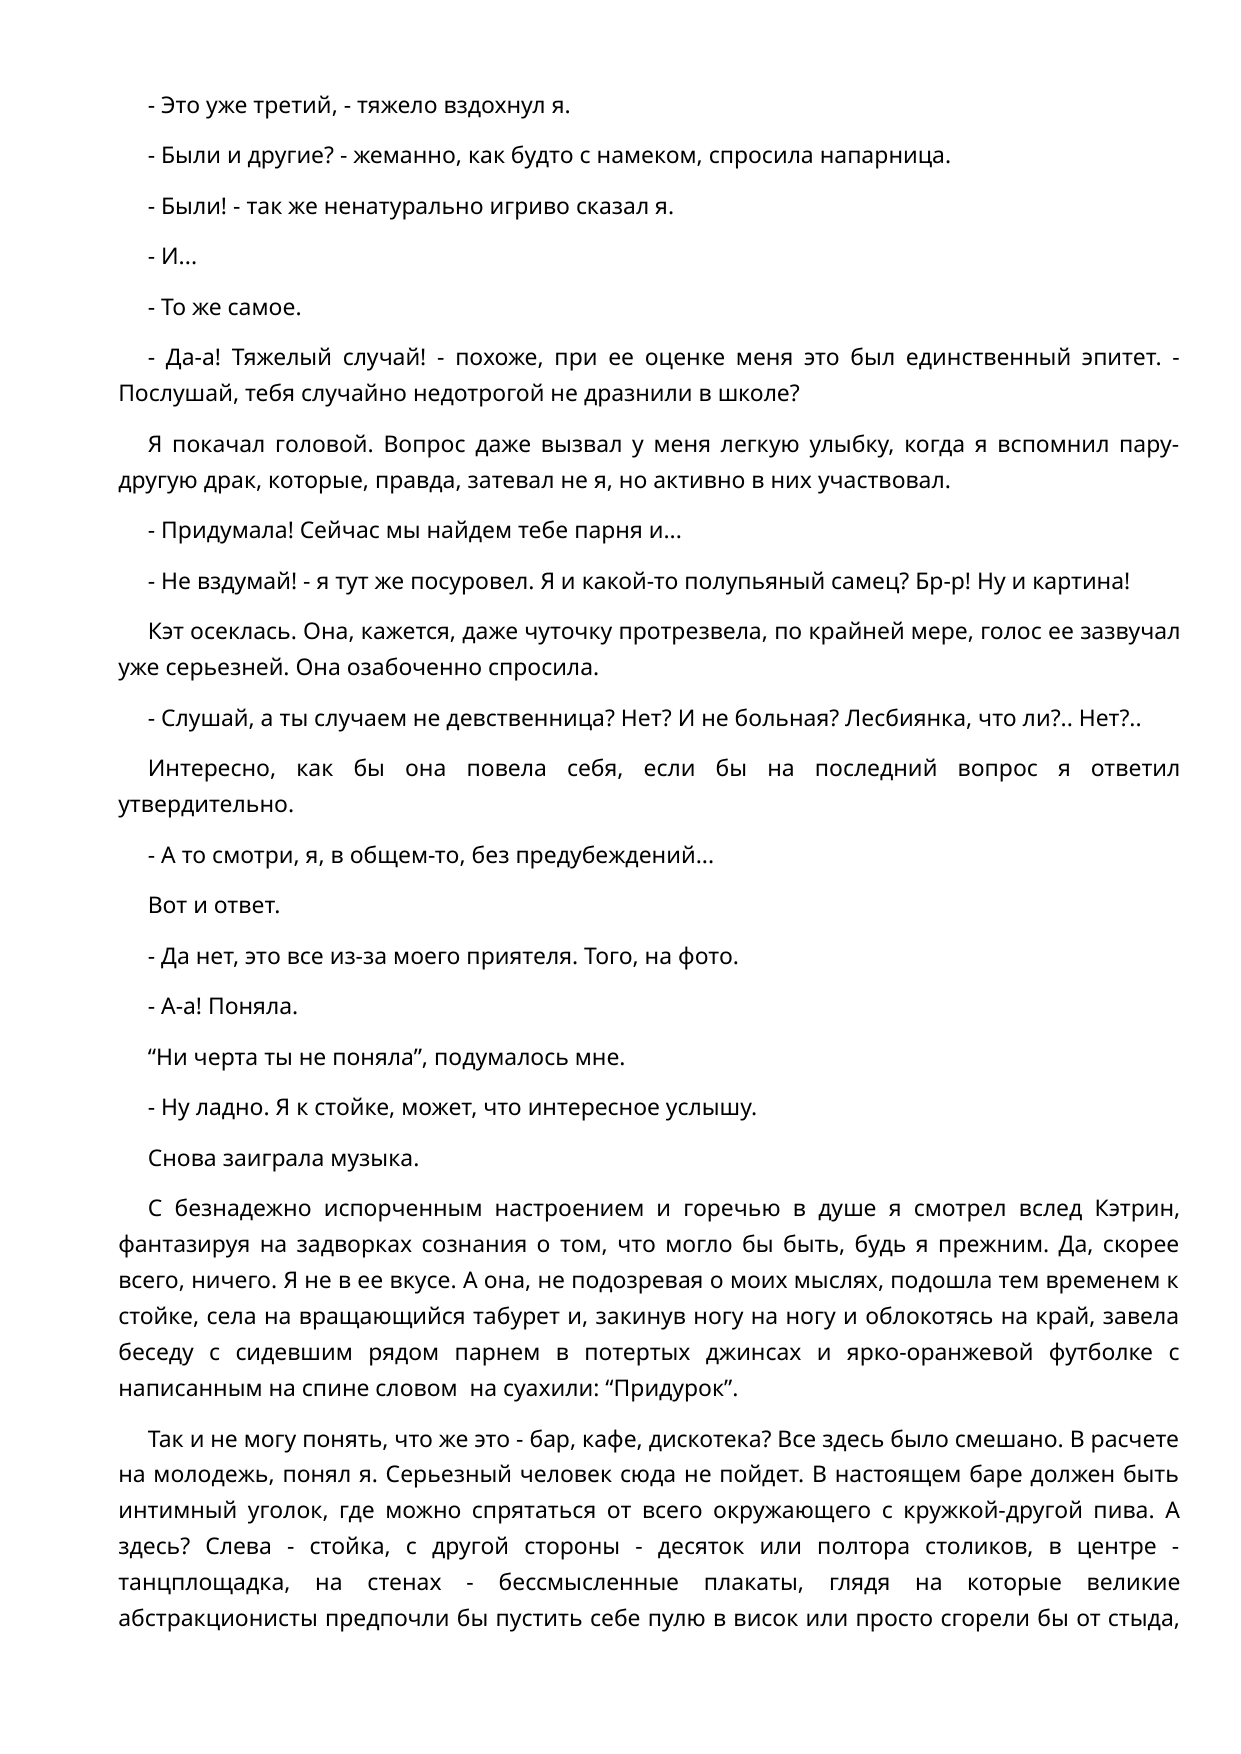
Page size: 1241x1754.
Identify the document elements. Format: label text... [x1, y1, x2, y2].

text Интересно, как бы она повела себя, если бы на последний вопрос я ответил утвердительно. [118, 752, 1181, 819]
text - Слушай, а ты случаем не девственница? Нет? И не больная? Лесбиянка, что ли?.. Нет?.. [118, 702, 1181, 733]
text - Придумала! Сейчас мы найдем тебе парня и... [118, 514, 1181, 545]
text - Да-а! Тяжелый случай! - похоже, при ее оценке меня это был единственный эпитет. - Послушай, тебя случайно недотрогой не дразнили в школе? [118, 341, 1181, 408]
text - И... [118, 240, 1181, 271]
text - Это уже третий, - тяжело вздохнул я. [118, 89, 1181, 120]
text С безнадежно испорченным настроением и горечью в душе я смотрел вслед Кэтрин, фантазируя на задворках сознания о том, что могло бы быть, будь я прежним. Да, скорее всего, ничего. Я не в ее вкусе. А она, не подозревая о моих мыслях, подошла тем временем к стойке, села на вращающийся табурет и, закинув ногу на ногу и облокотясь на край, завела беседу с сидевшим рядом парнем в потертых джинсах и ярко-оранжевой футболке с написанным на спине словом на суахили: “Придурок”. [118, 1192, 1181, 1403]
text Снова заиграла музыка. [118, 1142, 1181, 1173]
text - А-а! Поняла. [118, 990, 1181, 1021]
text - То же самое. [118, 291, 1181, 322]
text Кэт осеклась. Она, кажется, даже чуточку протрезвела, по крайней мере, голос ее зазвучал уже серьезней. Она озабоченно спросила. [118, 615, 1181, 682]
text - Да нет, это все из-за моего приятеля. Того, на фото. [118, 940, 1181, 971]
text - А то смотри, я, в общем-то, без предубеждений... [118, 839, 1181, 870]
text - Были! - так же ненатурально игриво сказал я. [118, 190, 1181, 221]
text Вот и ответ. [118, 889, 1181, 920]
text Я покачал головой. Вопрос даже вызвал у меня легкую улыбку, когда я вспомнил пару-другую драк, которые, правда, затевал не я, но активно в них участвовал. [118, 428, 1181, 495]
text - Были и другие? - жеманно, как будто с намеком, спросила напарница. [118, 139, 1181, 170]
text - Ну ладно. Я к стойке, может, что интересное услышу. [118, 1091, 1181, 1122]
text “Ни черта ты не поняла”, подумалось мне. [118, 1041, 1181, 1072]
text Так и не могу понять, что же это - бар, кафе, дискотека? Все здесь было смешано. В расчете на молодежь, понял я. Серьезный человек сюда не пойдет. В настоящем баре должен быть интимный уголок, где можно спрятаться от всего окружающего с кружкой-другой пива. А здесь? Слева - стойка, с другой стороны - десяток или полтора столиков, в центре - танцплощадка, на стенах - бессмысленные плакаты, глядя на которые великие абстракционисты предпочли бы пустить себе пулю в висок или просто сгорели бы от стыда, [118, 1422, 1181, 1633]
text - Не вздумай! - я тут же посуровел. Я и какой-то полупьяный самец? Бр-р! Ну и картина! [118, 565, 1181, 596]
